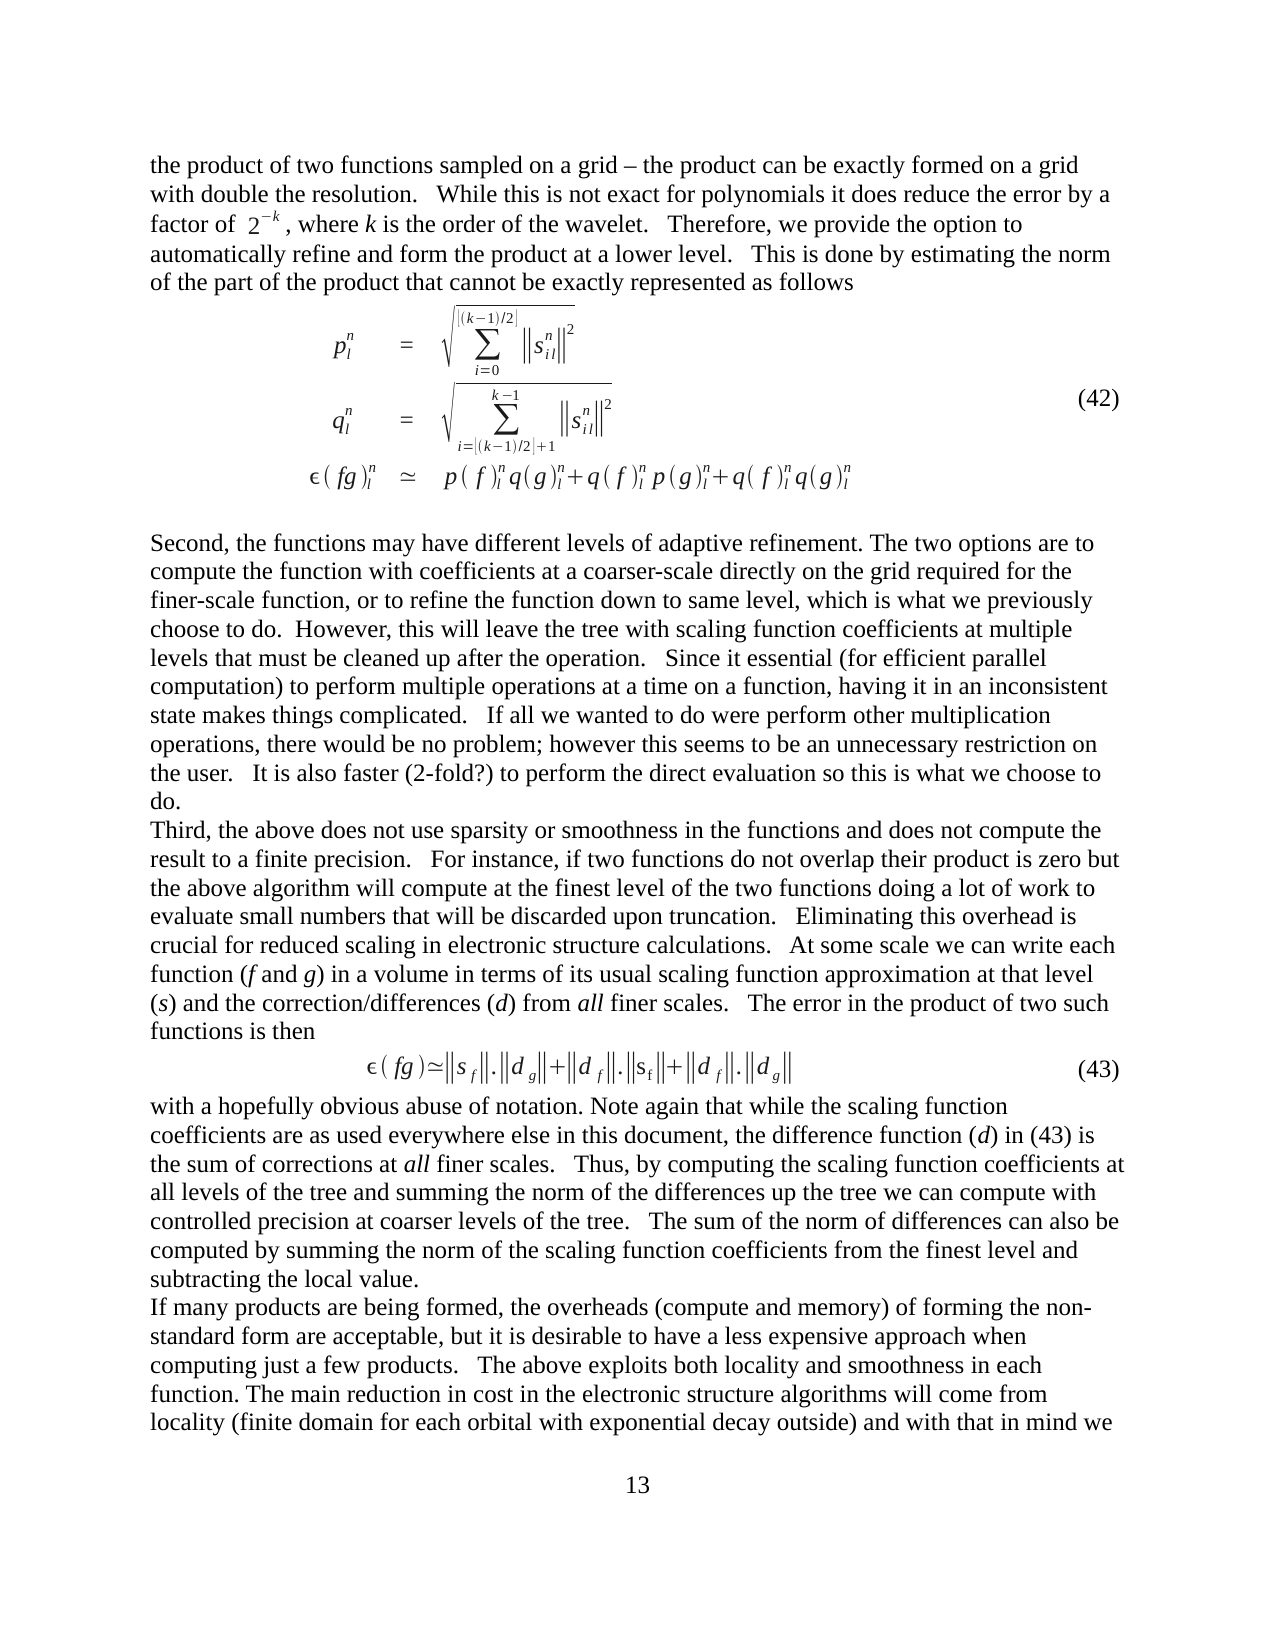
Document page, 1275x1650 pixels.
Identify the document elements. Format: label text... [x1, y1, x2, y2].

table_header (42) [1017, 296, 1125, 499]
text the product of two functions sampled on a grid – the product can be exactly formed on a grid with double the resolution. While this is not exact for polynomials it does reduce the error by a factor of , where k is the order of the wavelet. Therefore, we provide the option to automatically refine and form the product at a lower level. This is done by estimating the norm of the part of the product that cannot be exactly represented as follows [150, 150, 1125, 296]
text with a hopefully obvious abuse of notation. Note again that while the scaling function coefficients are as used everywhere else in this document, the difference function (d) in (43) is the sum of corrections at all finer scales. Thus, by computing the scaling function coefficients at all levels of the tree and summing the norm of the differences up the tree we can compute with controlled precision at coarser levels of the tree. The sum of the norm of differences can also be computed by summing the norm of the scaling function coefficients from the finest level and subtracting the local value. [150, 1091, 1125, 1292]
table_header [150, 296, 1017, 499]
text Third, the above does not use sparsity or smoothness in the functions and does not compute the result to a finite precision. For instance, if two functions do not overlap their product is zero but the above algorithm will compute at the finest level of the two functions doing a lot of work to evaluate small numbers that will be discarded upon truncation. Eliminating this overhead is crucial for reduced scaling in electronic structure calculations. At some scale we can write each function (f and g) in a volume in terms of its usual scaling function approximation at that level (s) and the correction/differences (d) from all finer scales. The error in the product of two such functions is then [150, 815, 1125, 1045]
text Second, the functions may have different levels of adaptive refinement. The two options are to compute the function with coefficients at a coarser-scale directly on the grid required for the finer-scale function, or to refine the function down to same level, which is what we previously choose to do. However, this will leave the tree with scaling function coefficients at multiple levels that must be cleaned up after the operation. Since it essential (for efficient parallel computation) to perform multiple operations at a time on a function, having it in an inconsistent state makes things complicated. If all we wanted to do were perform other multiplication operations, there would be no problem; however this seems to be an unnecessary restriction on the user. It is also faster (2-fold?) to perform the direct evaluation so this is what we choose to do. [150, 528, 1125, 815]
table_header [150, 1045, 1017, 1091]
text If many products are being formed, the overheads (compute and memory) of forming the non-standard form are acceptable, but it is desirable to have a less expensive approach when computing just a few products. The above exploits both locality and smoothness in each function. The main reduction in cost in the electronic structure algorithms will come from locality (finite domain for each orbital with exponential decay outside) and with that in mind we [150, 1292, 1125, 1436]
table_header (43) [1017, 1045, 1125, 1091]
